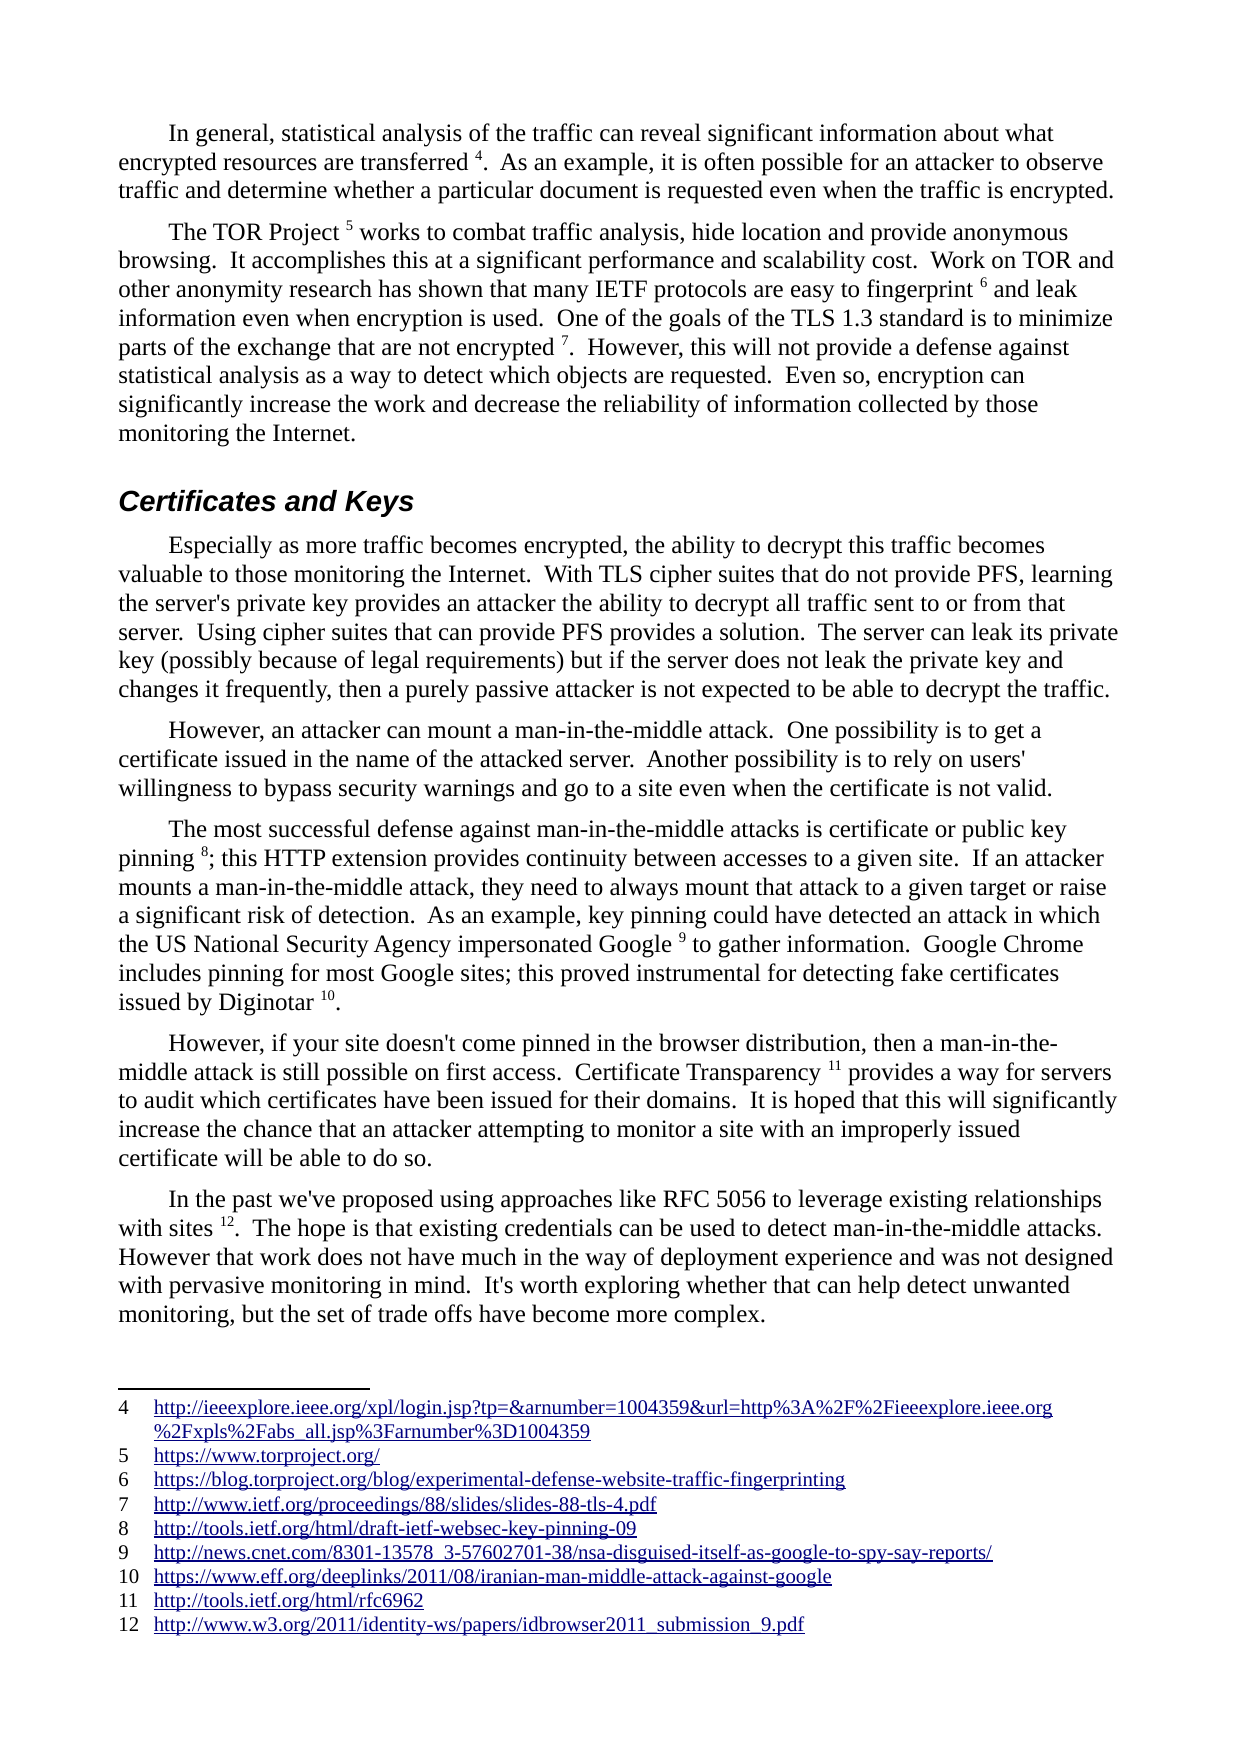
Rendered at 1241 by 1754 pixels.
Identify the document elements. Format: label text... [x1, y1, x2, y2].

text Especially as more traffic becomes encrypted, the ability to decrypt this traffic becomes valuable to those monitoring the Internet. With TLS cipher suites that do not provide PFS, learning the server's private key provides an attacker the ability to decrypt all traffic sent to or from that server. Using cipher suites that can provide PFS provides a solution. The server can leak its private key (possibly because of legal requirements) but if the server does not leak the private key and changes it frequently, then a purely passive attacker is not expected to be able to decrypt the traffic. [118, 530, 1122, 703]
text In general, statistical analysis of the traffic can reveal significant information about what encrypted resources are transferred . As an example, it is often possible for an attacker to observe traffic and determine whether a particular document is requested even when the traffic is encrypted. [118, 118, 1122, 204]
text https://blog.torproject.org/blog/experimental-defense-website-traffic-fingerprinting [118, 1467, 1122, 1491]
text However, if your site doesn't come pinned in the browser distribution, then a man-in-the-middle attack is still possible on first access. Certificate Transparency provides a way for servers to audit which certificates have been issued for their domains. It is hoped that this will significantly increase the chance that an attacker attempting to monitor a site with an improperly issued certificate will be able to do so. [118, 1028, 1122, 1172]
text http://news.cnet.com/8301-13578_3-57602701-38/nsa-disguised-itself-as-google-to-spy-say-reports/ [118, 1539, 1122, 1564]
text The TOR Project works to combat traffic analysis, hide location and provide anonymous browsing. It accomplishes this at a significant performance and scalability cost. Work on TOR and other anonymity research has shown that many IETF protocols are easy to fingerprint and leak information even when encryption is used. One of the goals of the TLS 1.3 standard is to minimize parts of the exchange that are not encrypted . However, this will not provide a defense against statistical analysis as a way to detect which objects are requested. Even so, encryption can significantly increase the work and decrease the reliability of information collected by those monitoring the Internet. [118, 217, 1122, 447]
text http://www.w3.org/2011/identity-ws/papers/idbrowser2011_submission_9.pdf [118, 1612, 1122, 1636]
text https://www.torproject.org/ [118, 1443, 1122, 1467]
subtitle Certificates and Keys [118, 484, 1122, 518]
text http://ieeexplore.ieee.org/xpl/login.jsp?tp=&arnumber=1004359&url=http%3A%2F%2Fieeexplore.ieee.org%2Fxpls%2Fabs_all.jsp%3Farnumber%3D1004359 [118, 1395, 1122, 1443]
text http://www.ietf.org/proceedings/88/slides/slides-88-tls-4.pdf [118, 1491, 1122, 1516]
text http://tools.ietf.org/html/rfc6962 [118, 1588, 1122, 1612]
text However, an attacker can mount a man-in-the-middle attack. One possibility is to get a certificate issued in the name of the attacked server. Another possibility is to rely on users' willingness to bypass security warnings and go to a site even when the certificate is not valid. [118, 715, 1122, 802]
text The most successful defense against man-in-the-middle attacks is certificate or public key pinning ; this HTTP extension provides continuity between accesses to a given site. If an attacker mounts a man-in-the-middle attack, they need to always mount that attack to a given target or raise a significant risk of detection. As an example, key pinning could have detected an attack in which the US National Security Agency impersonated Google to gather information. Google Chrome includes pinning for most Google sites; this proved instrumental for detecting fake certificates issued by Diginotar . [118, 814, 1122, 1015]
text In the past we've proposed using approaches like RFC 5056 to leverage existing relationships with sites . The hope is that existing credentials can be used to detect man-in-the-middle attacks. However that work does not have much in the way of deployment experience and was not designed with pervasive monitoring in mind. It's worth exploring whether that can help detect unwanted monitoring, but the set of trade offs have become more complex. [118, 1184, 1122, 1328]
text http://tools.ietf.org/html/draft-ietf-websec-key-pinning-09 [118, 1516, 1122, 1539]
text https://www.eff.org/deeplinks/2011/08/iranian-man-middle-attack-against-google [118, 1564, 1122, 1588]
